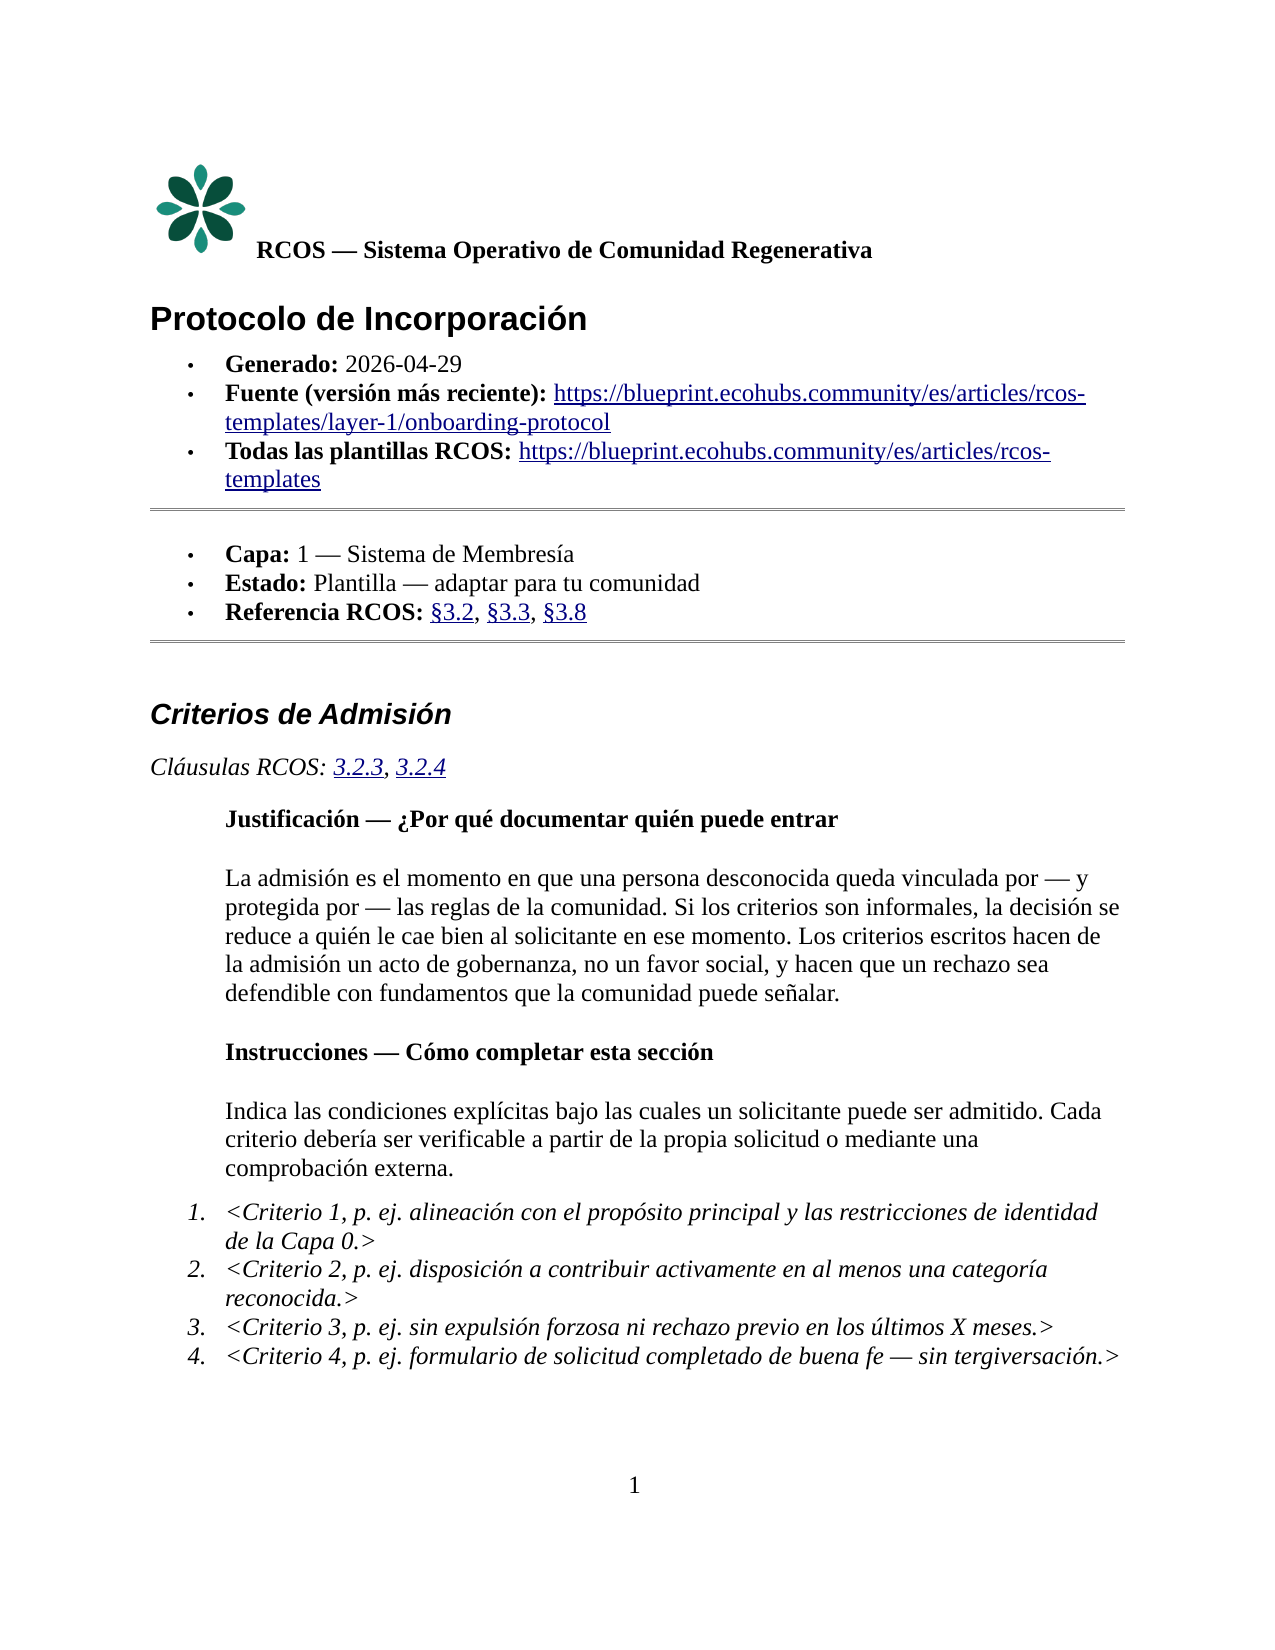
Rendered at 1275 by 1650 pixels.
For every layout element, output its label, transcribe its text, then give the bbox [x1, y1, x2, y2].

list Fuente (versión más reciente): https://blueprint.ecohubs.community/es/articles/rcos-templates/layer-1/onboarding-protocol [187, 378, 1125, 436]
text Justificación — ¿Por qué documentar quién puede entrar [225, 804, 1125, 833]
list <Criterio 1, p. ej. alineación con el propósito principal y las restricciones de identidad de la Capa 0.> [187, 1197, 1125, 1254]
list <Criterio 3, p. ej. sin expulsión forzosa ni rechazo previo en los últimos X meses.> [187, 1312, 1125, 1341]
picture [150, 158, 251, 259]
text La admisión es el momento en que una persona desconocida queda vinculada por — y protegida por — las reglas de la comunidad. Si los criterios son informales, la decisión se reduce a quién le cae bien al solicitante en ese momento. Los criterios escritos hacen de la admisión un acto de gobernanza, no un favor social, y hacen que un rechazo sea defendible con fundamentos que la comunidad puede señalar. [225, 863, 1125, 1007]
list <Criterio 4, p. ej. formulario de solicitud completado de buena fe — sin tergiversación.> [187, 1341, 1125, 1369]
list Generado: 2026-04-29 [187, 349, 1125, 378]
subtitle Protocolo de Incorporación [150, 298, 1125, 337]
text Instrucciones — Cómo completar esta sección [225, 1037, 1125, 1066]
list Referencia RCOS: §3.2, §3.3, §3.8 [187, 597, 1125, 626]
list Capa: 1 — Sistema de Membresía [187, 539, 1125, 568]
text RCOS — Sistema Operativo de Comunidad Regenerativa [150, 159, 1125, 264]
list <Criterio 2, p. ej. disposición a contribuir activamente en al menos una categoría reconocida.> [187, 1254, 1125, 1312]
text Cláusulas RCOS: 3.2.3, 3.2.4 [150, 752, 1125, 781]
list Estado: Plantilla — adaptar para tu comunidad [187, 568, 1125, 597]
subtitle Criterios de Admisión [150, 697, 1125, 730]
list Todas las plantillas RCOS: https://blueprint.ecohubs.community/es/articles/rcos-templates [187, 436, 1125, 493]
text Indica las condiciones explícitas bajo las cuales un solicitante puede ser admitido. Cada criterio debería ser verificable a partir de la propia solicitud o mediante una comprobación externa. [225, 1096, 1125, 1182]
